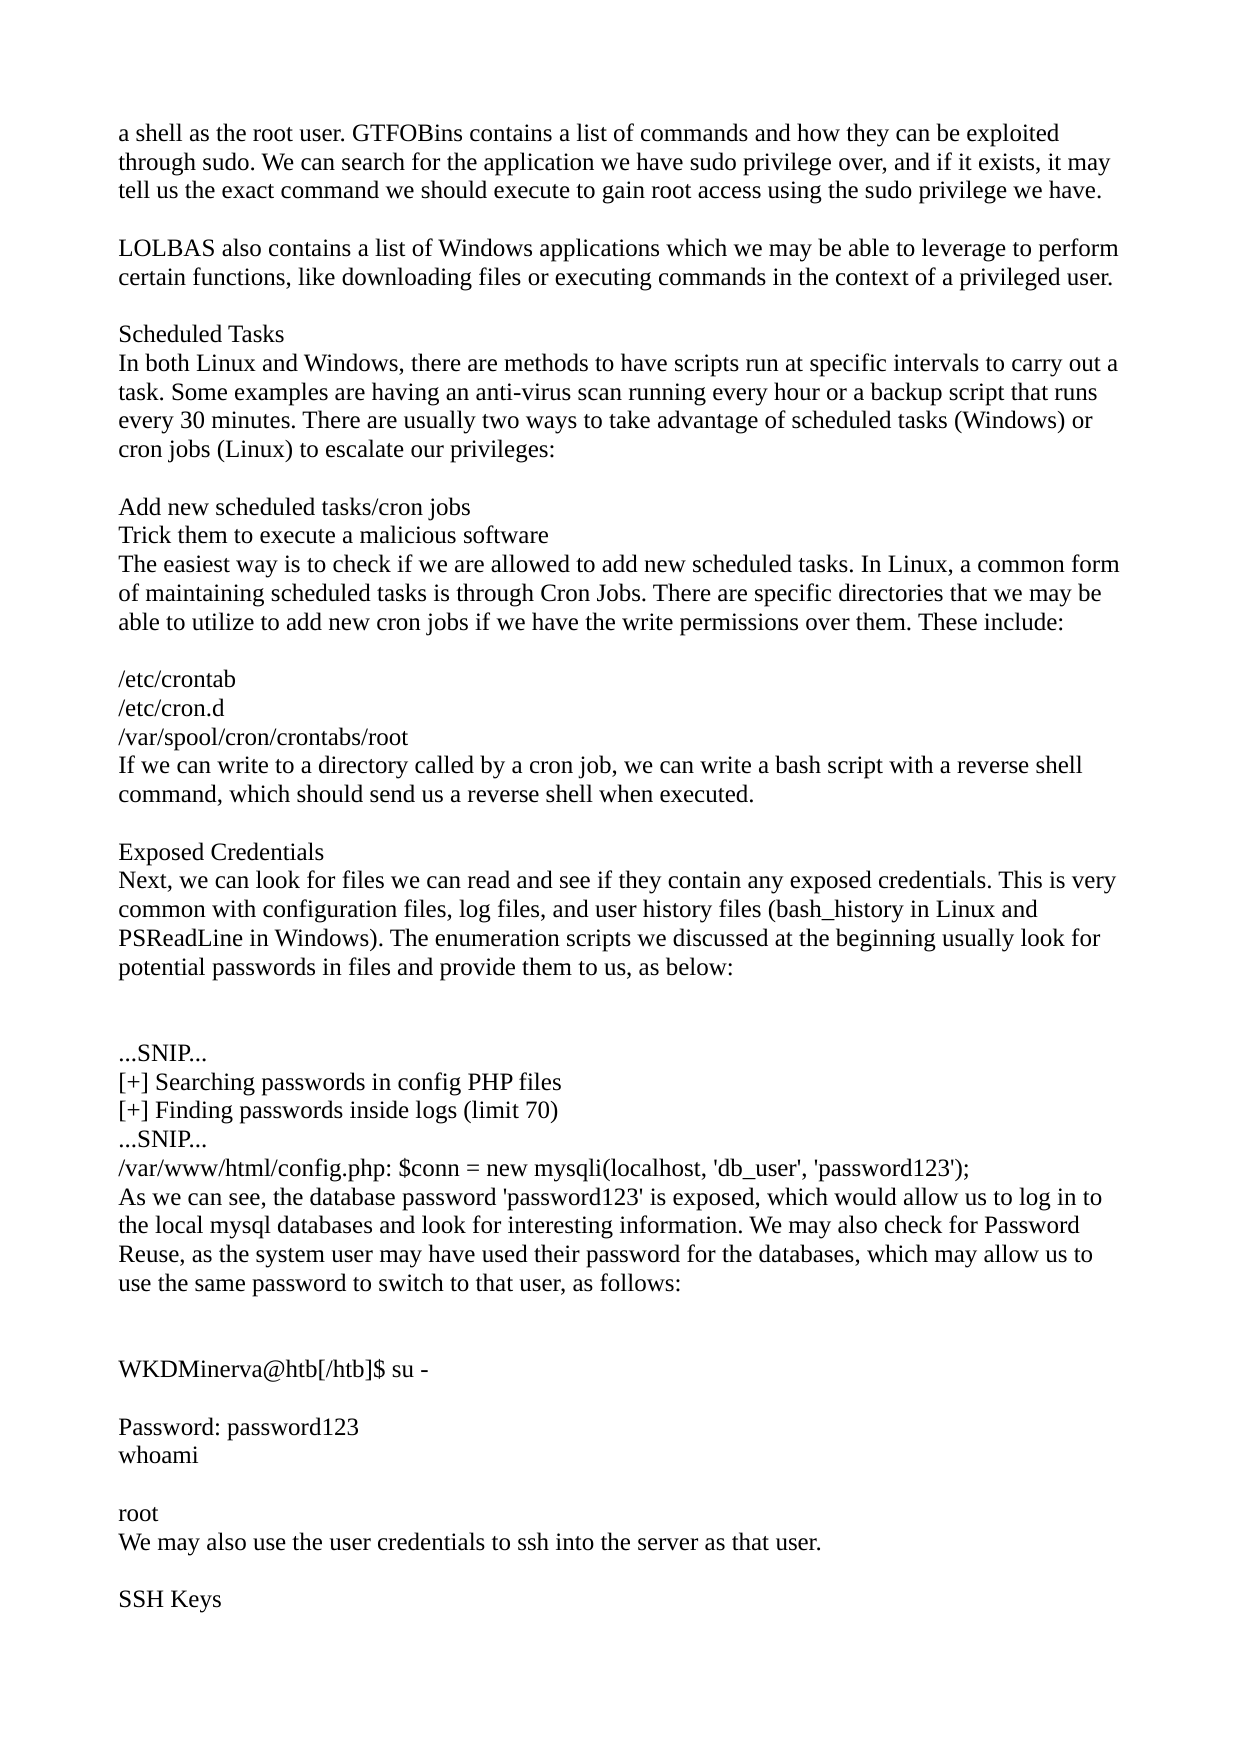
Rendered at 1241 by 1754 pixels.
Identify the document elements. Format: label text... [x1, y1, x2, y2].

text ...SNIP... [118, 1124, 1122, 1153]
text Exposed Credentials [118, 837, 1122, 866]
text /etc/cron.d [118, 693, 1122, 722]
text ...SNIP... [118, 1038, 1122, 1067]
text [+] Finding passwords inside logs (limit 70) [118, 1096, 1122, 1124]
text If we can write to a directory called by a cron job, we can write a bash script with a reverse shell command, which should send us a reverse shell when executed. [118, 751, 1122, 808]
text SSH Keys [118, 1584, 1122, 1613]
text [+] Searching passwords in config PHP files [118, 1067, 1122, 1096]
text Password: password123 [118, 1412, 1122, 1441]
text /var/www/html/config.php: $conn = new mysqli(localhost, 'db_user', 'password123'); [118, 1153, 1122, 1182]
text LOLBAS also contains a list of Windows applications which we may be able to leverage to perform certain functions, like downloading files or executing commands in the context of a privileged user. [118, 233, 1122, 291]
text The easiest way is to check if we are allowed to add new scheduled tasks. In Linux, a common form of maintaining scheduled tasks is through Cron Jobs. There are specific directories that we may be able to utilize to add new cron jobs if we have the write permissions over them. These include: [118, 549, 1122, 636]
text WKDMinerva@htb[/htb]$ su - [118, 1354, 1122, 1383]
text /etc/crontab [118, 664, 1122, 693]
text a shell as the root user. GTFOBins contains a list of commands and how they can be exploited through sudo. We can search for the application we have sudo privilege over, and if it exists, it may tell us the exact command we should execute to gain root access using the sudo privilege we have. [118, 118, 1122, 204]
text Next, we can look for files we can read and see if they contain any exposed credentials. This is very common with configuration files, log files, and user history files (bash_history in Linux and PSReadLine in Windows). The enumeration scripts we discussed at the beginning usually look for potential passwords in files and provide them to us, as below: [118, 866, 1122, 981]
text We may also use the user credentials to ssh into the server as that user. [118, 1527, 1122, 1556]
text As we can see, the database password 'password123' is exposed, which would allow us to log in to the local mysql databases and look for interesting information. We may also check for Password Reuse, as the system user may have used their password for the databases, which may allow us to use the same password to switch to that user, as follows: [118, 1182, 1122, 1297]
text Scheduled Tasks [118, 319, 1122, 348]
text In both Linux and Windows, there are methods to have scripts run at specific intervals to carry out a task. Some examples are having an anti-virus scan running every hour or a backup script that runs every 30 minutes. There are usually two ways to take advantage of scheduled tasks (Windows) or cron jobs (Linux) to escalate our privileges: [118, 348, 1122, 463]
text root [118, 1498, 1122, 1527]
text whoami [118, 1441, 1122, 1469]
text Trick them to execute a malicious software [118, 521, 1122, 549]
text Add new scheduled tasks/cron jobs [118, 492, 1122, 521]
text /var/spool/cron/crontabs/root [118, 722, 1122, 751]
